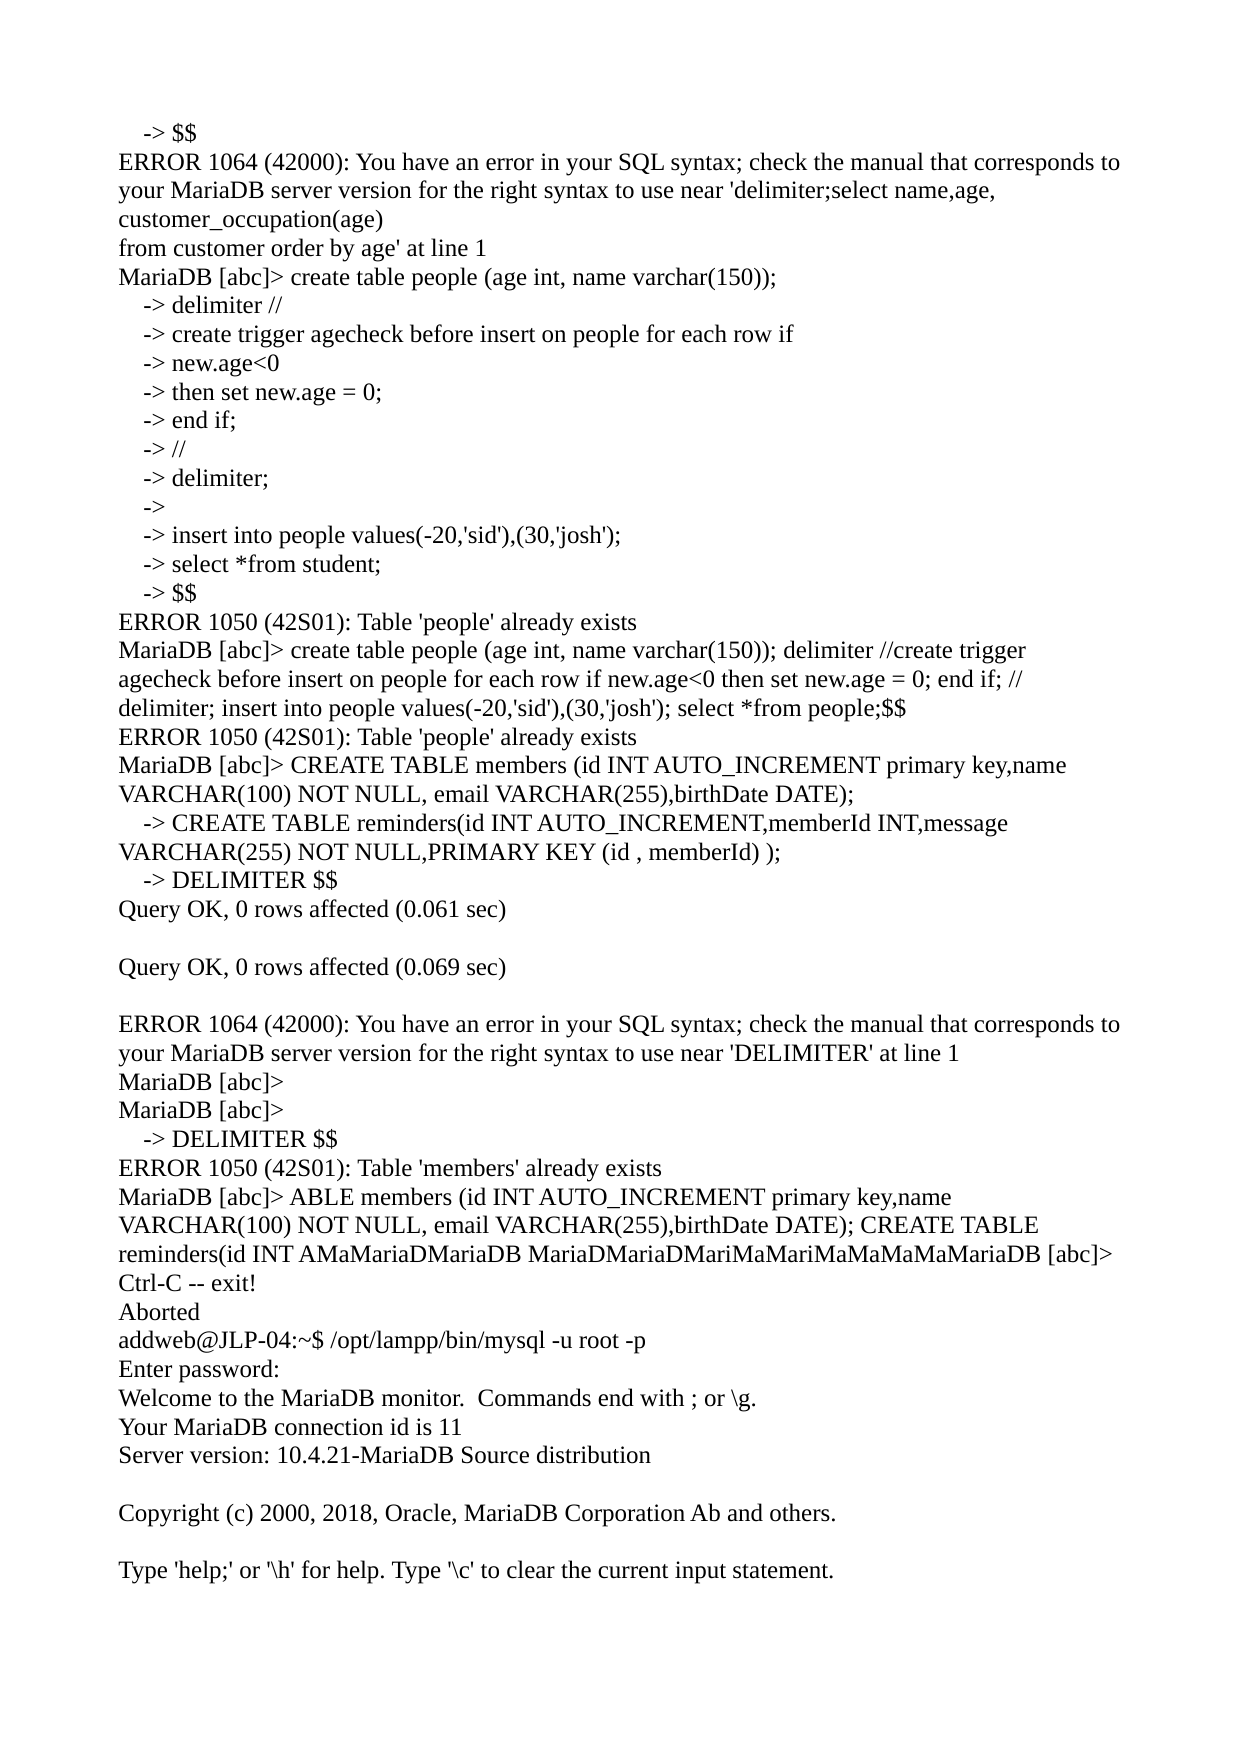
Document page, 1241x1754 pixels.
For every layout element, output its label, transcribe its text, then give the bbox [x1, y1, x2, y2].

text Welcome to the MariaDB monitor. Commands end with ; or \g. [118, 1383, 1122, 1412]
text -> $$ [118, 578, 1122, 607]
text ERROR 1064 (42000): You have an error in your SQL syntax; check the manual that corresponds to your MariaDB server version for the right syntax to use near 'DELIMITER' at line 1 [118, 1009, 1122, 1067]
text -> then set new.age = 0; [118, 377, 1122, 406]
text -> DELIMITER $$ [118, 866, 1122, 894]
text MariaDB [abc]> create table people (age int, name varchar(150)); [118, 262, 1122, 291]
text addweb@JLP-04:~$ /opt/lampp/bin/mysql -u root -p [118, 1326, 1122, 1354]
text -> [118, 492, 1122, 521]
text -> CREATE TABLE reminders(id INT AUTO_INCREMENT,memberId INT,message VARCHAR(255) NOT NULL,PRIMARY KEY (id , memberId) ); [118, 808, 1122, 866]
text -> // [118, 434, 1122, 463]
text -> delimiter // [118, 291, 1122, 319]
text Type 'help;' or '\h' for help. Type '\c' to clear the current input statement. [118, 1556, 1122, 1584]
text -> insert into people values(-20,'sid'),(30,'josh'); [118, 521, 1122, 549]
text MariaDB [abc]> [118, 1096, 1122, 1124]
text MariaDB [abc]> create table people (age int, name varchar(150)); delimiter //create trigger agecheck before insert on people for each row if new.age<0 then set new.age = 0; end if; // delimiter; insert into people values(-20,'sid'),(30,'josh'); select *from people;$$ [118, 636, 1122, 722]
text ERROR 1050 (42S01): Table 'people' already exists [118, 607, 1122, 636]
text -> new.age<0 [118, 348, 1122, 377]
text Query OK, 0 rows affected (0.061 sec) [118, 894, 1122, 923]
text -> $$ [118, 118, 1122, 147]
text -> DELIMITER $$ [118, 1124, 1122, 1153]
text from customer order by age' at line 1 [118, 233, 1122, 262]
text Aborted [118, 1297, 1122, 1326]
text ERROR 1064 (42000): You have an error in your SQL syntax; check the manual that corresponds to your MariaDB server version for the right syntax to use near 'delimiter;select name,age, [118, 147, 1122, 204]
text -> delimiter; [118, 463, 1122, 492]
text MariaDB [abc]> ABLE members (id INT AUTO_INCREMENT primary key,name VARCHAR(100) NOT NULL, email VARCHAR(255),birthDate DATE); CREATE TABLE reminders(id INT AMaMariaDMariaDB MariaDMariaDMariMaMariMaMaMaMaMariaDB [abc]> Ctrl-C -- exit! [118, 1182, 1122, 1297]
text Your MariaDB connection id is 11 [118, 1412, 1122, 1441]
text -> end if; [118, 406, 1122, 434]
text ERROR 1050 (42S01): Table 'people' already exists [118, 722, 1122, 751]
text MariaDB [abc]> CREATE TABLE members (id INT AUTO_INCREMENT primary key,name VARCHAR(100) NOT NULL, email VARCHAR(255),birthDate DATE); [118, 751, 1122, 808]
text MariaDB [abc]> [118, 1067, 1122, 1096]
text Server version: 10.4.21-MariaDB Source distribution [118, 1441, 1122, 1469]
text -> select *from student; [118, 549, 1122, 578]
text customer_occupation(age) [118, 204, 1122, 233]
text ERROR 1050 (42S01): Table 'members' already exists [118, 1153, 1122, 1182]
text Enter password: [118, 1354, 1122, 1383]
text -> create trigger agecheck before insert on people for each row if [118, 319, 1122, 348]
text Query OK, 0 rows affected (0.069 sec) [118, 952, 1122, 981]
text Copyright (c) 2000, 2018, Oracle, MariaDB Corporation Ab and others. [118, 1498, 1122, 1527]
